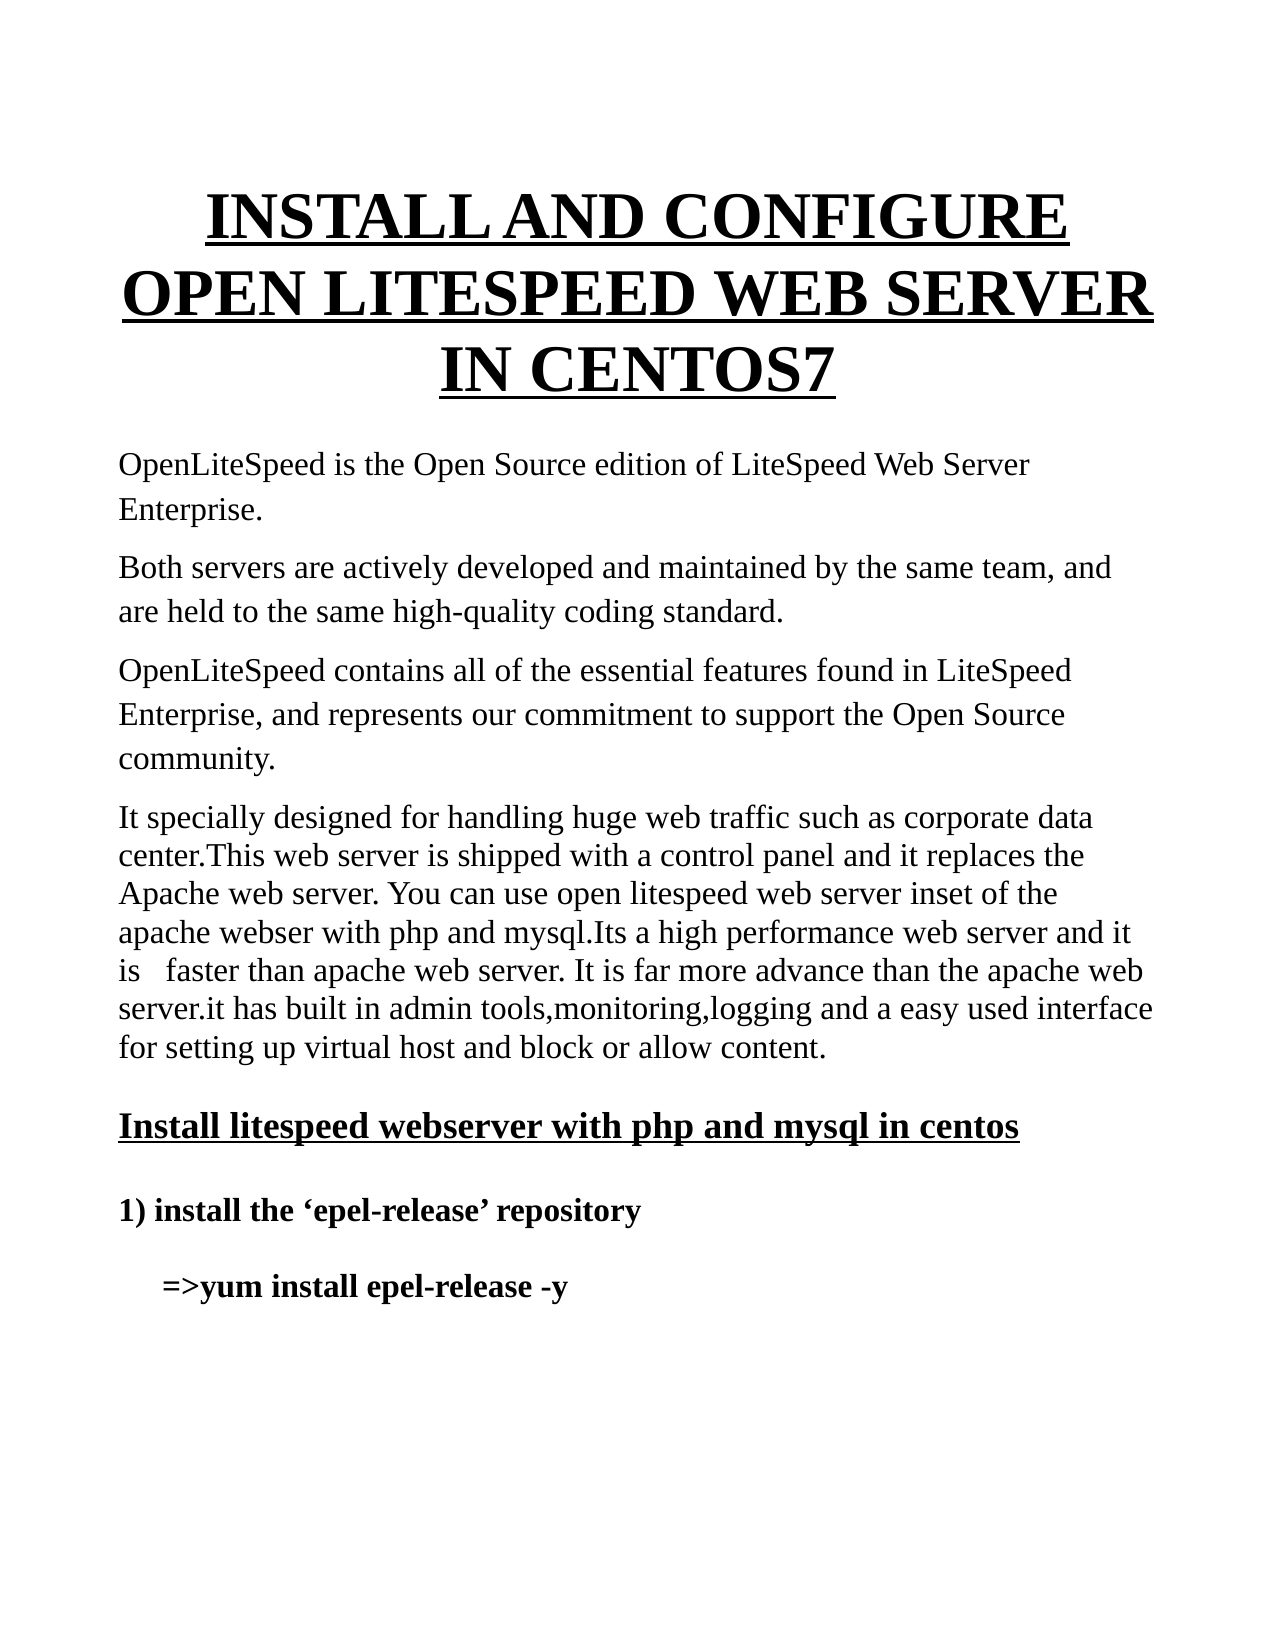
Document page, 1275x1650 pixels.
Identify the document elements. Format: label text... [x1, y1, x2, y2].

text Both servers are actively developed and maintained by the same team, and are held to the same high-quality coding standard. [118, 547, 1157, 630]
text OpenLiteSpeed contains all of the essential features found in LiteSpeed Enterprise, and represents our commitment to support the Open Source community. [118, 650, 1157, 777]
text INSTALL AND CONFIGURE OPEN LITESPEED WEB SERVER IN CENTOS7 [118, 176, 1157, 406]
text It specially designed for handling huge web traffic such as corporate data center.This web server is shipped with a control panel and it replaces the Apache web server. You can use open litespeed web server inset of the apache webser with php and mysql.Its a high performance web server and it is faster than apache web server. It is far more advance than the apache web server.it has built in admin tools,monitoring,logging and a easy used interface for setting up virtual host and block or allow content. [118, 797, 1157, 1065]
text OpenLiteSpeed is the Open Source edition of LiteSpeed Web Server Enterprise. [118, 445, 1157, 527]
text Install litespeed webserver with php and mysql in centos [118, 1103, 1157, 1147]
text =>yum install epel-release -y [118, 1266, 1157, 1305]
text 1) install the ‘epel-release’ repository [118, 1190, 1157, 1228]
